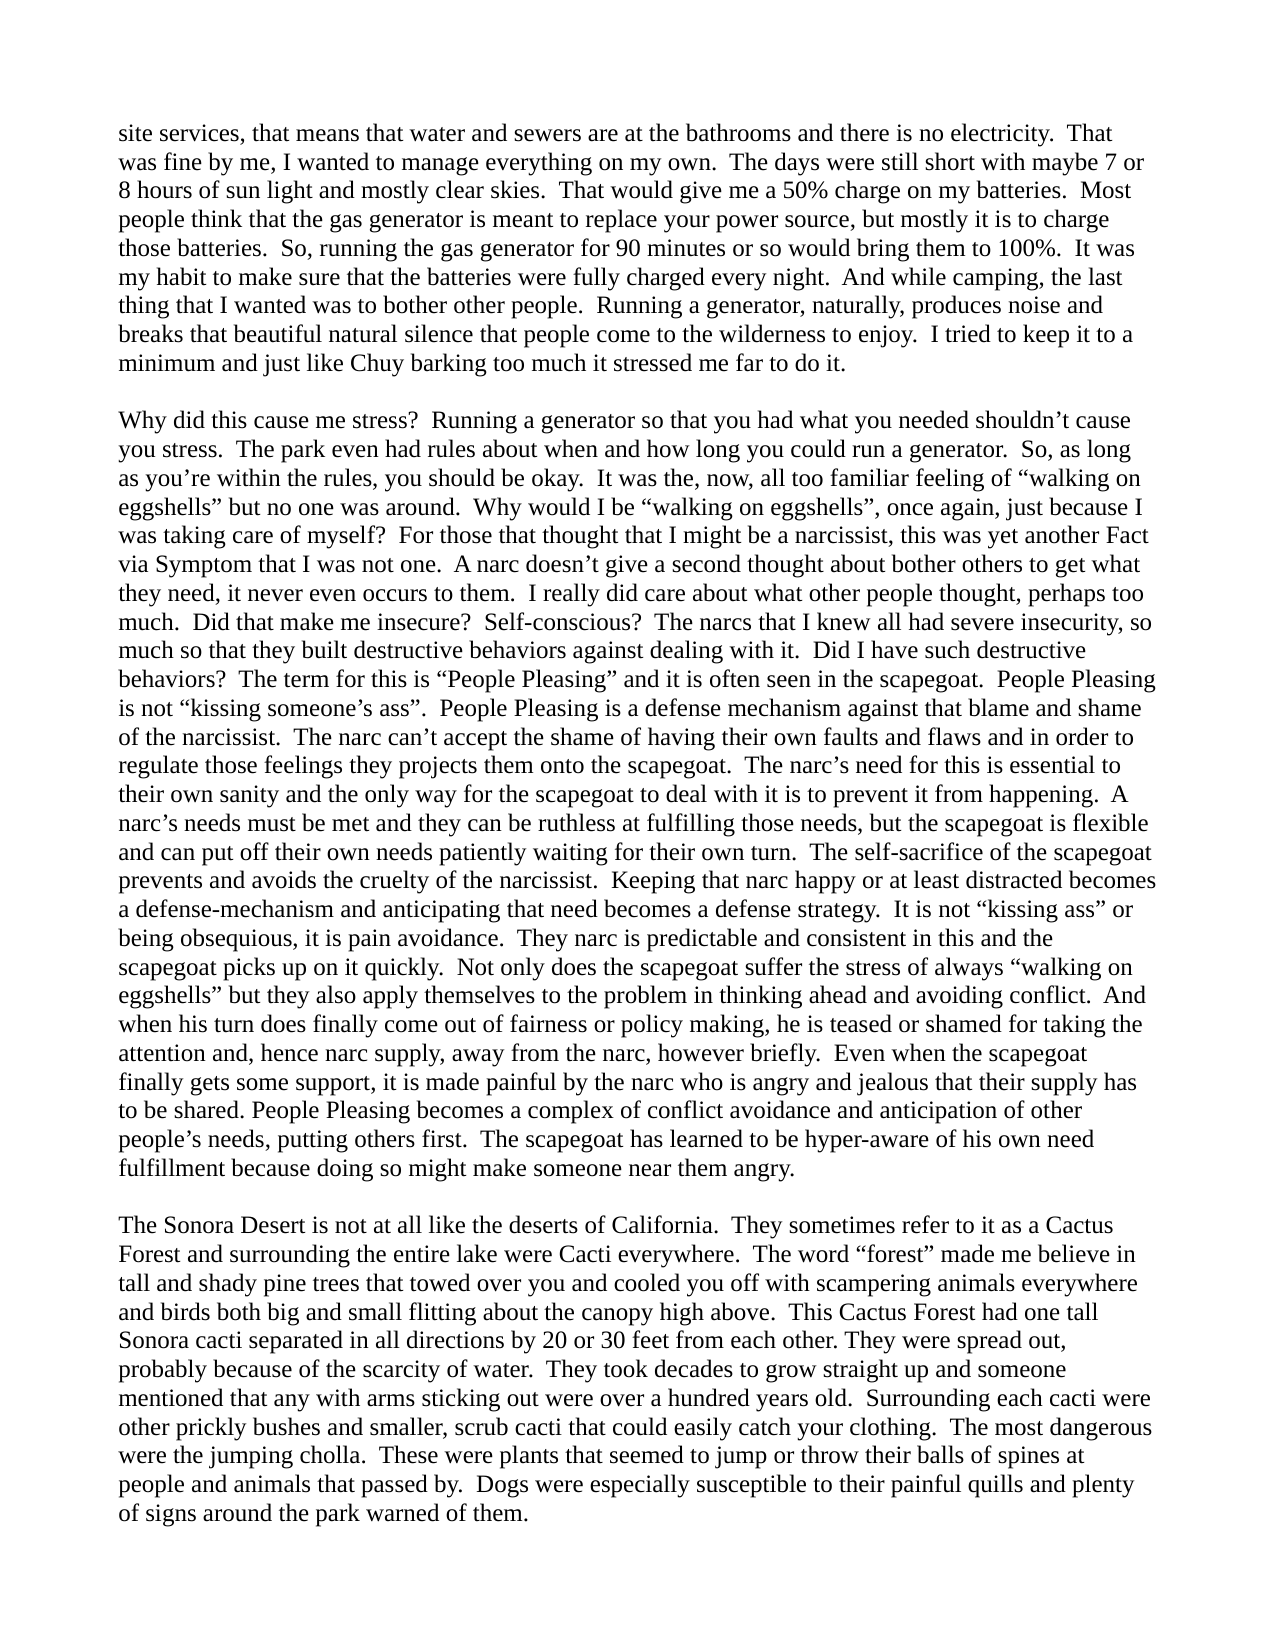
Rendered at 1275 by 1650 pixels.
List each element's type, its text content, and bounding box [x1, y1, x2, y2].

text Why did this cause me stress? Running a generator so that you had what you needed shouldn’t cause you stress. The park even had rules about when and how long you could run a generator. So, as long as you’re within the rules, you should be okay. It was the, now, all too familiar feeling of “walking on eggshells” but no one was around. Why would I be “walking on eggshells”, once again, just because I was taking care of myself? For those that thought that I might be a narcissist, this was yet another Fact via Symptom that I was not one. A narc doesn’t give a second thought about bother others to get what they need, it never even occurs to them. I really did care about what other people thought, perhaps too much. Did that make me insecure? Self-conscious? The narcs that I knew all had severe insecurity, so much so that they built destructive behaviors against dealing with it. Did I have such destructive behaviors? The term for this is “People Pleasing” and it is often seen in the scapegoat. People Pleasing is not “kissing someone’s ass”. People Pleasing is a defense mechanism against that blame and shame of the narcissist. The narc can’t accept the shame of having their own faults and flaws and in order to regulate those feelings they projects them onto the scapegoat. The narc’s need for this is essential to their own sanity and the only way for the scapegoat to deal with it is to prevent it from happening. A narc’s needs must be met and they can be ruthless at fulfilling those needs, but the scapegoat is flexible and can put off their own needs patiently waiting for their own turn. The self-sacrifice of the scapegoat prevents and avoids the cruelty of the narcissist. Keeping that narc happy or at least distracted becomes a defense-mechanism and anticipating that need becomes a defense strategy. It is not “kissing ass” or being obsequious, it is pain avoidance. They narc is predictable and consistent in this and the scapegoat picks up on it quickly. Not only does the scapegoat suffer the stress of always “walking on eggshells” but they also apply themselves to the problem in thinking ahead and avoiding conflict. And when his turn does finally come out of fairness or policy making, he is teased or shamed for taking the attention and, hence narc supply, away from the narc, however briefly. Even when the scapegoat finally gets some support, it is made painful by the narc who is angry and jealous that their supply has to be shared. People Pleasing becomes a complex of conflict avoidance and anticipation of other people’s needs, putting others first. The scapegoat has learned to be hyper-aware of his own need fulfillment because doing so might make someone near them angry. [118, 406, 1157, 1182]
text site services, that means that water and sewers are at the bathrooms and there is no electricity. That was fine by me, I wanted to manage everything on my own. The days were still short with maybe 7 or 8 hours of sun light and mostly clear skies. That would give me a 50% charge on my batteries. Most people think that the gas generator is meant to replace your power source, but mostly it is to charge those batteries. So, running the gas generator for 90 minutes or so would bring them to 100%. It was my habit to make sure that the batteries were fully charged every night. And while camping, the last thing that I wanted was to bother other people. Running a generator, naturally, produces noise and breaks that beautiful natural silence that people come to the wilderness to enjoy. I tried to keep it to a minimum and just like Chuy barking too much it stressed me far to do it. [118, 118, 1157, 377]
text The Sonora Desert is not at all like the deserts of California. They sometimes refer to it as a Cactus Forest and surrounding the entire lake were Cacti everywhere. The word “forest” made me believe in tall and shady pine trees that towed over you and cooled you off with scampering animals everywhere and birds both big and small flitting about the canopy high above. This Cactus Forest had one tall Sonora cacti separated in all directions by 20 or 30 feet from each other. They were spread out, probably because of the scarcity of water. They took decades to grow straight up and someone mentioned that any with arms sticking out were over a hundred years old. Surrounding each cacti were other prickly bushes and smaller, scrub cacti that could easily catch your clothing. The most dangerous were the jumping cholla. These were plants that seemed to jump or throw their balls of spines at people and animals that passed by. Dogs were especially susceptible to their painful quills and plenty of signs around the park warned of them. [118, 1211, 1157, 1527]
